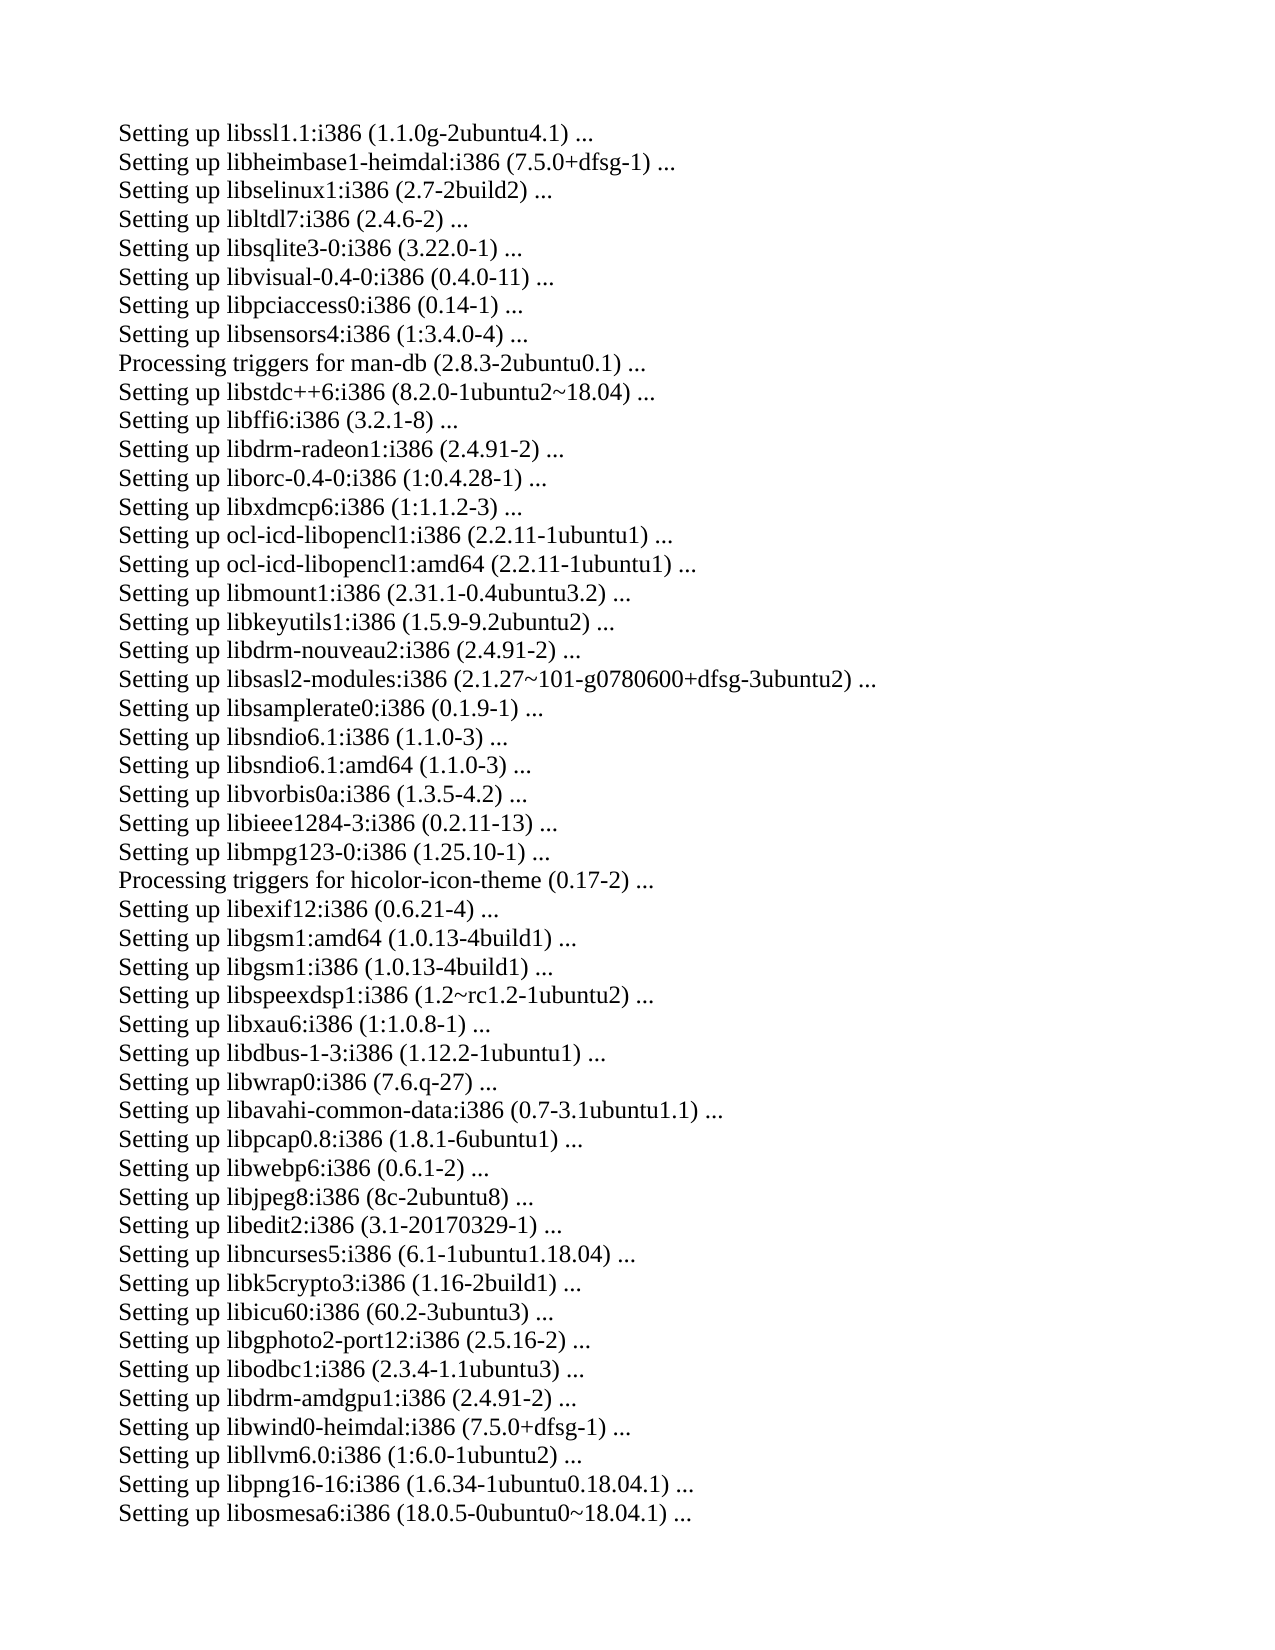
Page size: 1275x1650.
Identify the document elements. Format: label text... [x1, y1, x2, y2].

text Setting up libodbc1:i386 (2.3.4-1.1ubuntu3) ... [118, 1354, 1157, 1383]
text Setting up libsamplerate0:i386 (0.1.9-1) ... [118, 693, 1157, 722]
text Setting up libpciaccess0:i386 (0.14-1) ... [118, 291, 1157, 319]
text Setting up libdrm-nouveau2:i386 (2.4.91-2) ... [118, 636, 1157, 664]
text Setting up libgsm1:amd64 (1.0.13-4build1) ... [118, 923, 1157, 952]
text Setting up libltdl7:i386 (2.4.6-2) ... [118, 204, 1157, 233]
text Setting up libllvm6.0:i386 (1:6.0-1ubuntu2) ... [118, 1441, 1157, 1469]
text Setting up ocl-icd-libopencl1:i386 (2.2.11-1ubuntu1) ... [118, 521, 1157, 549]
text Setting up libgsm1:i386 (1.0.13-4build1) ... [118, 952, 1157, 981]
text Setting up libstdc++6:i386 (8.2.0-1ubuntu2~18.04) ... [118, 377, 1157, 406]
text Setting up libspeexdsp1:i386 (1.2~rc1.2-1ubuntu2) ... [118, 981, 1157, 1009]
text Setting up libsndio6.1:amd64 (1.1.0-3) ... [118, 751, 1157, 779]
text Setting up libpng16-16:i386 (1.6.34-1ubuntu0.18.04.1) ... [118, 1469, 1157, 1498]
text Setting up libdrm-amdgpu1:i386 (2.4.91-2) ... [118, 1383, 1157, 1412]
text Processing triggers for hicolor-icon-theme (0.17-2) ... [118, 866, 1157, 894]
text Setting up libwebp6:i386 (0.6.1-2) ... [118, 1153, 1157, 1182]
text Setting up libwind0-heimdal:i386 (7.5.0+dfsg-1) ... [118, 1412, 1157, 1441]
text Setting up libxau6:i386 (1:1.0.8-1) ... [118, 1009, 1157, 1038]
text Setting up libkeyutils1:i386 (1.5.9-9.2ubuntu2) ... [118, 607, 1157, 636]
text Setting up libdrm-radeon1:i386 (2.4.91-2) ... [118, 434, 1157, 463]
text Setting up libheimbase1-heimdal:i386 (7.5.0+dfsg-1) ... [118, 147, 1157, 176]
text Setting up libsndio6.1:i386 (1.1.0-3) ... [118, 722, 1157, 751]
text Setting up libexif12:i386 (0.6.21-4) ... [118, 894, 1157, 923]
text Processing triggers for man-db (2.8.3-2ubuntu0.1) ... [118, 348, 1157, 377]
text Setting up libavahi-common-data:i386 (0.7-3.1ubuntu1.1) ... [118, 1096, 1157, 1124]
text Setting up libssl1.1:i386 (1.1.0g-2ubuntu4.1) ... [118, 118, 1157, 147]
text Setting up libedit2:i386 (3.1-20170329-1) ... [118, 1211, 1157, 1239]
text Setting up libmpg123-0:i386 (1.25.10-1) ... [118, 837, 1157, 866]
text Setting up libk5crypto3:i386 (1.16-2build1) ... [118, 1268, 1157, 1297]
text Setting up liborc-0.4-0:i386 (1:0.4.28-1) ... [118, 463, 1157, 492]
text Setting up libieee1284-3:i386 (0.2.11-13) ... [118, 808, 1157, 837]
text Setting up libselinux1:i386 (2.7-2build2) ... [118, 176, 1157, 204]
text Setting up libsensors4:i386 (1:3.4.0-4) ... [118, 319, 1157, 348]
text Setting up libncurses5:i386 (6.1-1ubuntu1.18.04) ... [118, 1239, 1157, 1268]
text Setting up libsqlite3-0:i386 (3.22.0-1) ... [118, 233, 1157, 262]
text Setting up libxdmcp6:i386 (1:1.1.2-3) ... [118, 492, 1157, 521]
text Setting up libvisual-0.4-0:i386 (0.4.0-11) ... [118, 262, 1157, 291]
text Setting up libgphoto2-port12:i386 (2.5.16-2) ... [118, 1326, 1157, 1354]
text Setting up libpcap0.8:i386 (1.8.1-6ubuntu1) ... [118, 1124, 1157, 1153]
text Setting up libvorbis0a:i386 (1.3.5-4.2) ... [118, 779, 1157, 808]
text Setting up libjpeg8:i386 (8c-2ubuntu8) ... [118, 1182, 1157, 1211]
text Setting up libosmesa6:i386 (18.0.5-0ubuntu0~18.04.1) ... [118, 1498, 1157, 1527]
text Setting up libffi6:i386 (3.2.1-8) ... [118, 406, 1157, 434]
text Setting up libicu60:i386 (60.2-3ubuntu3) ... [118, 1297, 1157, 1326]
text Setting up libmount1:i386 (2.31.1-0.4ubuntu3.2) ... [118, 578, 1157, 607]
text Setting up ocl-icd-libopencl1:amd64 (2.2.11-1ubuntu1) ... [118, 549, 1157, 578]
text Setting up libdbus-1-3:i386 (1.12.2-1ubuntu1) ... [118, 1038, 1157, 1067]
text Setting up libwrap0:i386 (7.6.q-27) ... [118, 1067, 1157, 1096]
text Setting up libsasl2-modules:i386 (2.1.27~101-g0780600+dfsg-3ubuntu2) ... [118, 664, 1157, 693]
